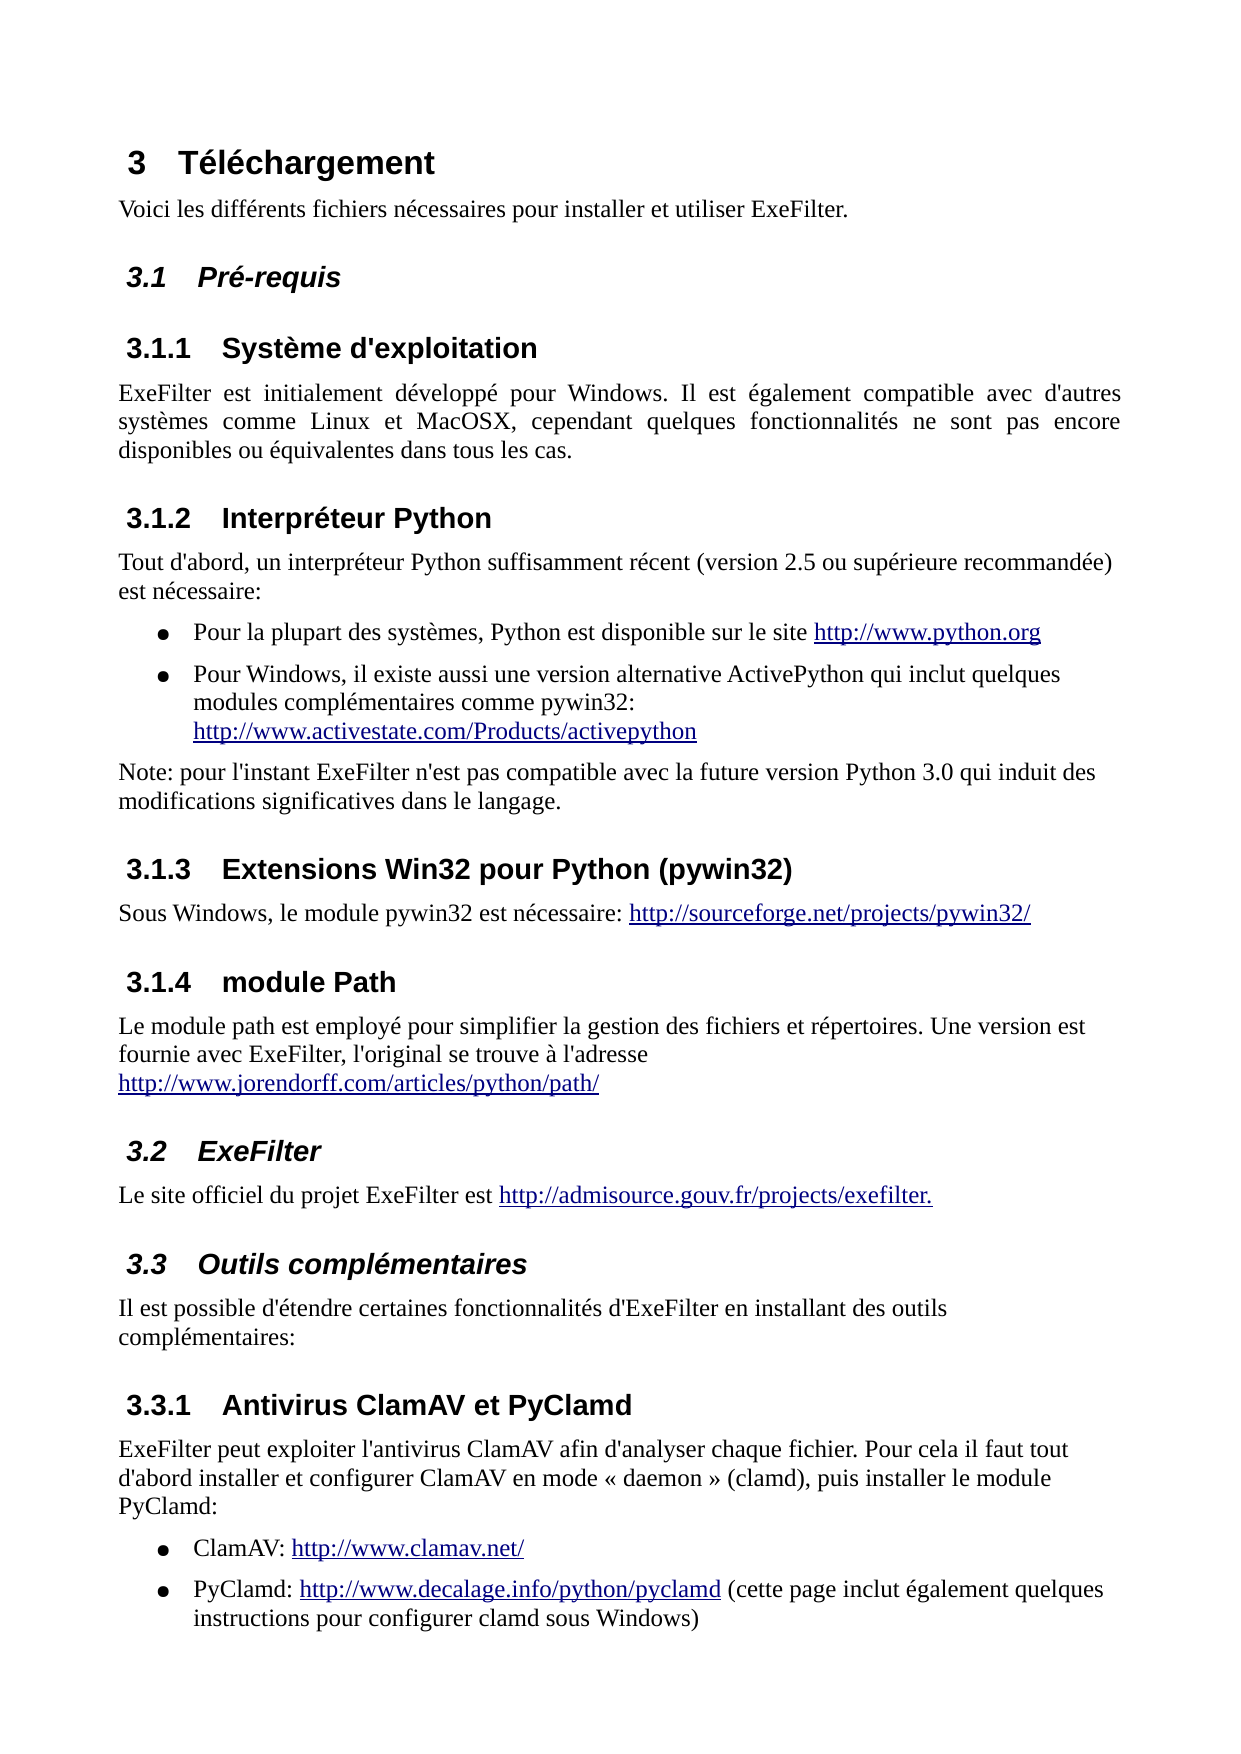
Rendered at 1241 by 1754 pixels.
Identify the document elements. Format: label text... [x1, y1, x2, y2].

text Le module path est employé pour simplifier la gestion des fichiers et répertoires. Une version est fournie avec ExeFilter, l'original se trouve à l'adresse http://www.jorendorff.com/articles/python/path/ [118, 1011, 1122, 1097]
subtitle Pré-requis [118, 261, 1122, 294]
subtitle ExeFilter [118, 1134, 1122, 1168]
subtitle module Path [118, 965, 1122, 998]
text Il est possible d'étendre certaines fonctionnalités d'ExeFilter en installant des outils complémentaires: [118, 1293, 1122, 1350]
text Note: pour l'instant ExeFilter n'est pas compatible avec la future version Python 3.0 qui induit des modifications significatives dans le langage. [118, 757, 1122, 815]
text Tout d'abord, un interpréteur Python suffisamment récent (version 2.5 ou supérieure recommandée) est nécessaire: [118, 547, 1122, 605]
list PyClamd: http://www.decalage.info/python/pyclamd (cette page inclut également quelques instructions pour configurer clamd sous Windows) [156, 1574, 1122, 1631]
subtitle Extensions Win32 pour Python (pywin32) [118, 852, 1122, 886]
text ExeFilter peut exploiter l'antivirus ClamAV afin d'analyser chaque fichier. Pour cela il faut tout d'abord installer et configurer ClamAV en mode « daemon » (clamd), puis installer le module PyClamd: [118, 1434, 1122, 1520]
subtitle Téléchargement [118, 143, 1122, 182]
text Le site officiel du projet ExeFilter est http://admisource.gouv.fr/projects/exefilter. [118, 1181, 1122, 1209]
list Pour la plupart des systèmes, Python est disponible sur le site http://www.python.org [156, 617, 1122, 646]
list ClamAV: http://www.clamav.net/ [156, 1533, 1122, 1561]
text Voici les différents fichiers nécessaires pour installer et utiliser ExeFilter. [118, 194, 1122, 223]
text ExeFilter est initialement développé pour Windows. Il est également compatible avec d'autres systèmes comme Linux et MacOSX, cependant quelques fonctionnalités ne sont pas encore disponibles ou équivalentes dans tous les cas. [118, 378, 1122, 464]
subtitle Antivirus ClamAV et PyClamd [118, 1388, 1122, 1421]
subtitle Système d'exploitation [118, 332, 1122, 365]
list Pour Windows, il existe aussi une version alternative ActivePython qui inclut quelques modules complémentaires comme pywin32: http://www.activestate.com/Products/activepython [156, 659, 1122, 745]
subtitle Outils complémentaires [118, 1247, 1122, 1280]
subtitle Interpréteur Python [118, 501, 1122, 535]
text Sous Windows, le module pywin32 est nécessaire: http://sourceforge.net/projects/pywin32/ [118, 898, 1122, 927]
